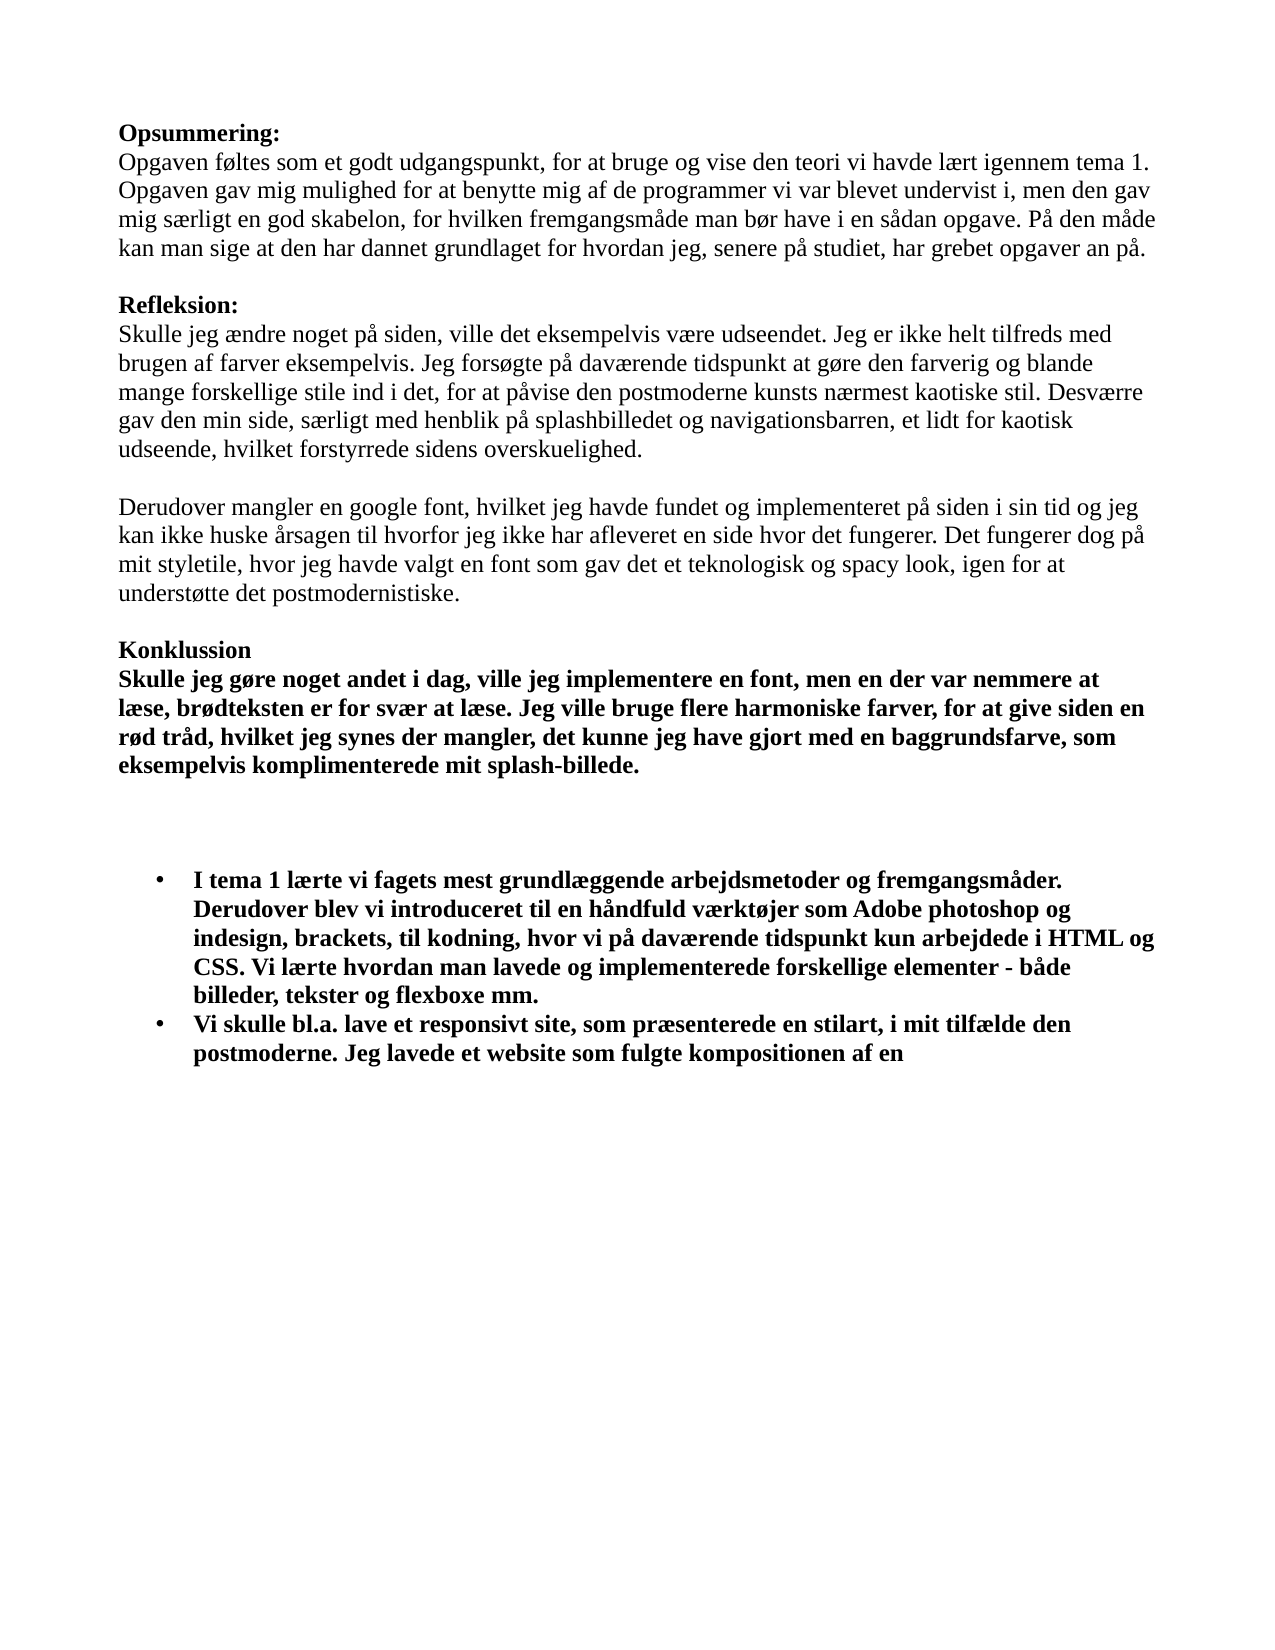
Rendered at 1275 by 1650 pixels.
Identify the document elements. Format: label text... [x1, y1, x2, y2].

list I tema 1 lærte vi fagets mest grundlæggende arbejdsmetoder og fremgangsmåder. Derudover blev vi introduceret til en håndfuld værktøjer som Adobe photoshop og indesign, brackets, til kodning, hvor vi på daværende tidspunkt kun arbejdede i HTML og CSS. Vi lærte hvordan man lavede og implementerede forskellige elementer - både billeder, tekster og flexboxe mm. [156, 866, 1157, 1009]
text Opsummering: [118, 118, 1157, 147]
text Skulle jeg gøre noget andet i dag, ville jeg implementere en font, men en der var nemmere at læse, brødteksten er for svær at læse. Jeg ville bruge flere harmoniske farver, for at give siden en rød tråd, hvilket jeg synes der mangler, det kunne jeg have gjort med en baggrundsfarve, som eksempelvis komplimenterede mit splash-billede. [118, 664, 1157, 779]
text Derudover mangler en google font, hvilket jeg havde fundet og implementeret på siden i sin tid og jeg kan ikke huske årsagen til hvorfor jeg ikke har afleveret en side hvor det fungerer. Det fungerer dog på mit styletile, hvor jeg havde valgt en font som gav det et teknologisk og spacy look, igen for at understøtte det postmodernistiske. [118, 492, 1157, 607]
text Skulle jeg ændre noget på siden, ville det eksempelvis være udseendet. Jeg er ikke helt tilfreds med brugen af farver eksempelvis. Jeg forsøgte på daværende tidspunkt at gøre den farverig og blande mange forskellige stile ind i det, for at påvise den postmoderne kunsts nærmest kaotiske stil. Desværre gav den min side, særligt med henblik på splashbilledet og navigationsbarren, et lidt for kaotisk udseende, hvilket forstyrrede sidens overskuelighed. [118, 319, 1157, 463]
text Refleksion: [118, 291, 1157, 319]
text Konklussion [118, 636, 1157, 664]
text Opgaven føltes som et godt udgangspunkt, for at bruge og vise den teori vi havde lært igennem tema 1. Opgaven gav mig mulighed for at benytte mig af de programmer vi var blevet undervist i, men den gav mig særligt en god skabelon, for hvilken fremgangsmåde man bør have i en sådan opgave. På den måde kan man sige at den har dannet grundlaget for hvordan jeg, senere på studiet, har grebet opgaver an på. [118, 147, 1157, 262]
list Vi skulle bl.a. lave et responsivt site, som præsenterede en stilart, i mit tilfælde den postmoderne. Jeg lavede et website som fulgte kompositionen af en [156, 1009, 1157, 1067]
